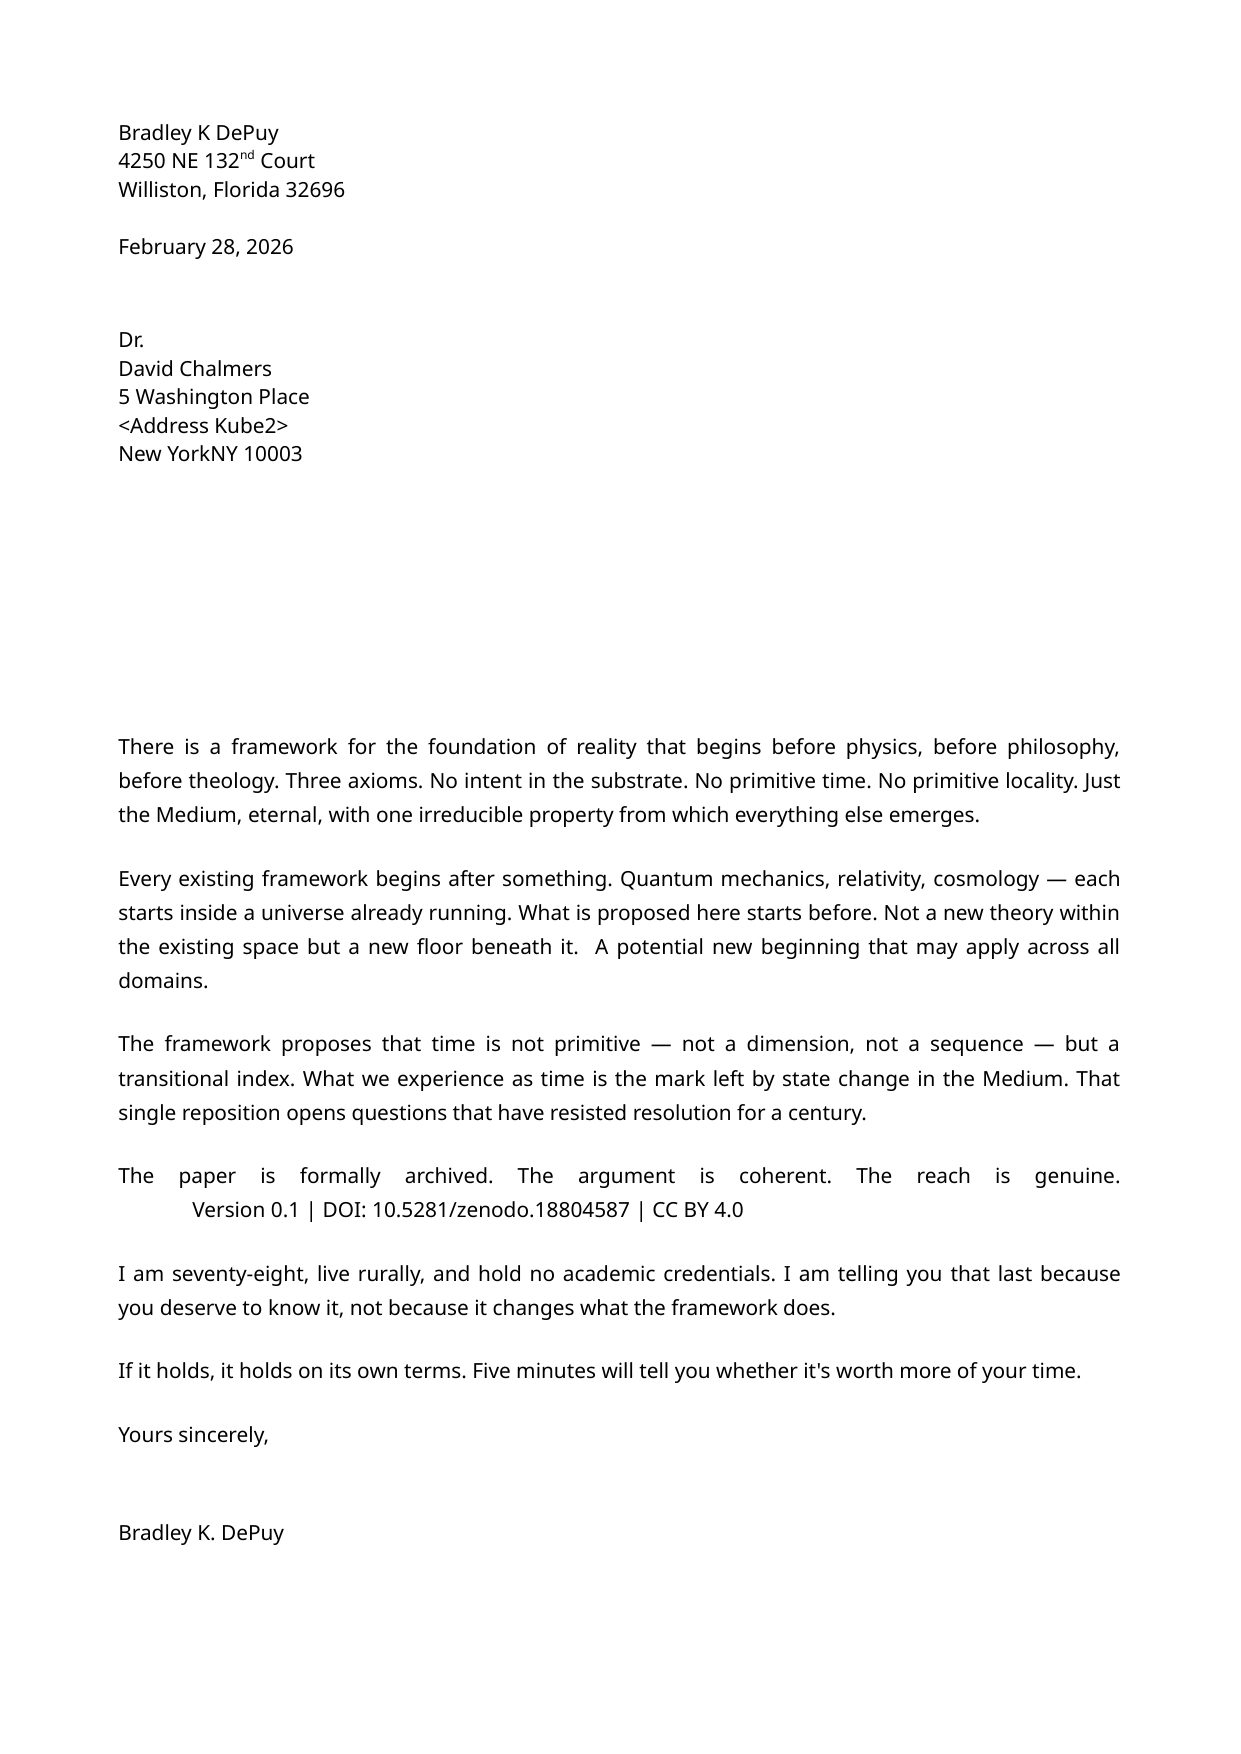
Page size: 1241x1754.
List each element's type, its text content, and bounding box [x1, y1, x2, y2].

text Every existing framework begins after something. Quantum mechanics, relativity, cosmology — each starts inside a universe already running. What is proposed here starts before. Not a new theory within the existing space but a new floor beneath it. A potential new beginning that may apply across all domains. [118, 864, 1122, 994]
text <Address Kube2> [118, 411, 561, 439]
text Dr. [118, 326, 561, 354]
text There is a framework for the foundation of reality that begins before physics, before philosophy, before theology. Three axioms. No intent in the substrate. No primitive time. No primitive locality. Just the Medium, eternal, with one irreducible property from which everything else emerges. [118, 319, 1122, 829]
text If it holds, it holds on its own terms. Five minutes will tell you whether it's worth more of your time. [118, 1356, 1122, 1385]
text The framework proposes that time is not primitive — not a dimension, not a sequence — but a transitional index. What we experience as time is the mark left by state change in the Medium. That single reposition opens questions that have resisted resolution for a century. [118, 1029, 1122, 1126]
text Bradley K DePuy 4250 NE 132nd Court Williston, Florida 32696 February 28, 2026 [118, 118, 1122, 260]
text New YorkNY 10003 [118, 439, 561, 468]
text The paper is formally archived. The argument is coherent. The reach is genuine. Version 0.1 | DOI: 10.5281/zenodo.18804587 | CC BY 4.0 [118, 1161, 1122, 1224]
text Bradley K. DePuy [118, 1518, 1122, 1546]
text Yours sincerely, [118, 1420, 1122, 1482]
text David Chalmers [118, 354, 561, 382]
text 5 Washington Place [118, 382, 561, 411]
text I am seventy-eight, live rurally, and hold no academic credentials. I am telling you that last because you deserve to know it, not because it changes what the framework does. [118, 1259, 1122, 1321]
